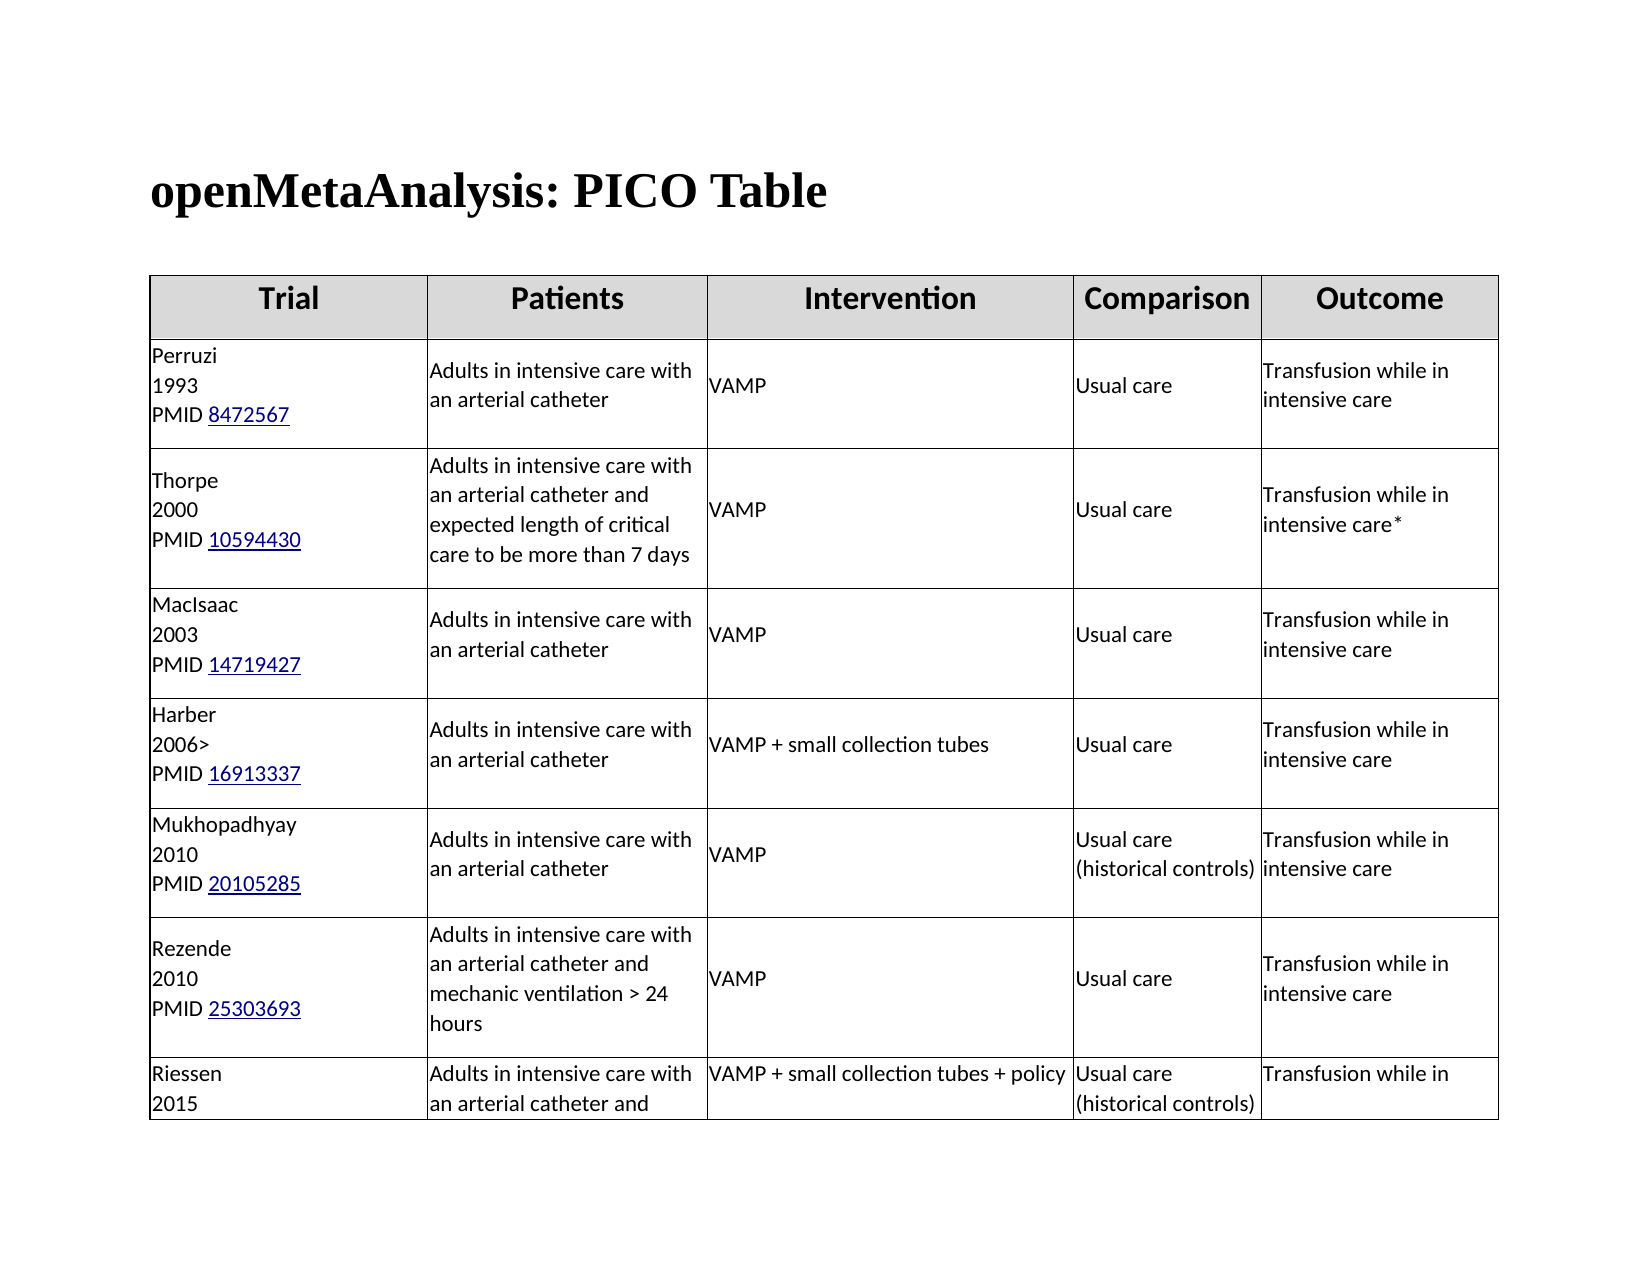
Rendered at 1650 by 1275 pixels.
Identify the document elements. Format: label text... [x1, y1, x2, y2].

table_cell MacIsaac 2003 PMID 14719427 [151, 589, 427, 698]
table_cell VAMP [708, 449, 1073, 588]
table_cell Transfusion while in intensive care [1262, 809, 1498, 917]
table_cell Perruzi 1993 PMID 8472567 [151, 340, 427, 448]
table_cell VAMP [708, 918, 1073, 1057]
table_cell Adults in intensive care with an arterial catheter [428, 699, 707, 807]
table_cell Usual care [1074, 340, 1261, 448]
table_cell Usual care (historical controls) [1074, 1058, 1261, 1118]
table_cell Usual care [1074, 449, 1261, 588]
table_header Trial [151, 276, 427, 338]
table_cell Usual care (historical controls) [1074, 809, 1261, 917]
table_cell Adults in intensive care with an arterial catheter and expected length of critical care to be more than 7 days [428, 449, 707, 588]
table_cell Adults in intensive care with an arterial catheter [428, 809, 707, 917]
table_cell Transfusion while in [1262, 1058, 1498, 1118]
table_cell Transfusion while in intensive care [1262, 918, 1498, 1057]
table_cell Mukhopadhyay 2010 PMID 20105285 [151, 809, 427, 917]
table_cell Transfusion while in intensive care [1262, 699, 1498, 807]
table_cell Transfusion while in intensive care [1262, 340, 1498, 448]
table_cell Adults in intensive care with an arterial catheter [428, 340, 707, 448]
table_cell VAMP [708, 809, 1073, 917]
table_header Outcome [1262, 276, 1498, 338]
table_cell Adults in intensive care with an arterial catheter [428, 589, 707, 698]
table_cell VAMP + small collection tubes + policy [708, 1058, 1073, 1118]
table_cell Riessen 2015 [151, 1058, 427, 1118]
table_cell Harber 2006> PMID 16913337 [151, 699, 427, 807]
table_cell Usual care [1074, 589, 1261, 698]
table_cell Transfusion while in intensive care [1262, 589, 1498, 698]
table_cell Usual care [1074, 918, 1261, 1057]
table_cell Thorpe 2000 PMID 10594430 [151, 449, 427, 588]
text openMetaAnalysis: PICO Table [150, 160, 1500, 218]
table_cell Usual care [1074, 699, 1261, 807]
table_cell Transfusion while in intensive care* [1262, 449, 1498, 588]
table_cell Adults in intensive care with an arterial catheter and mechanic ventilation > 24 hours [428, 918, 707, 1057]
table_cell Rezende 2010 PMID 25303693 [151, 918, 427, 1057]
table_cell VAMP + small collection tubes [708, 699, 1073, 807]
table_cell Adults in intensive care with an arterial catheter and [428, 1058, 707, 1118]
table_header Intervention [708, 276, 1073, 338]
table_header Patients [428, 276, 707, 338]
table_cell VAMP [708, 340, 1073, 448]
table_header Comparison [1074, 276, 1261, 338]
table_cell VAMP [708, 589, 1073, 698]
